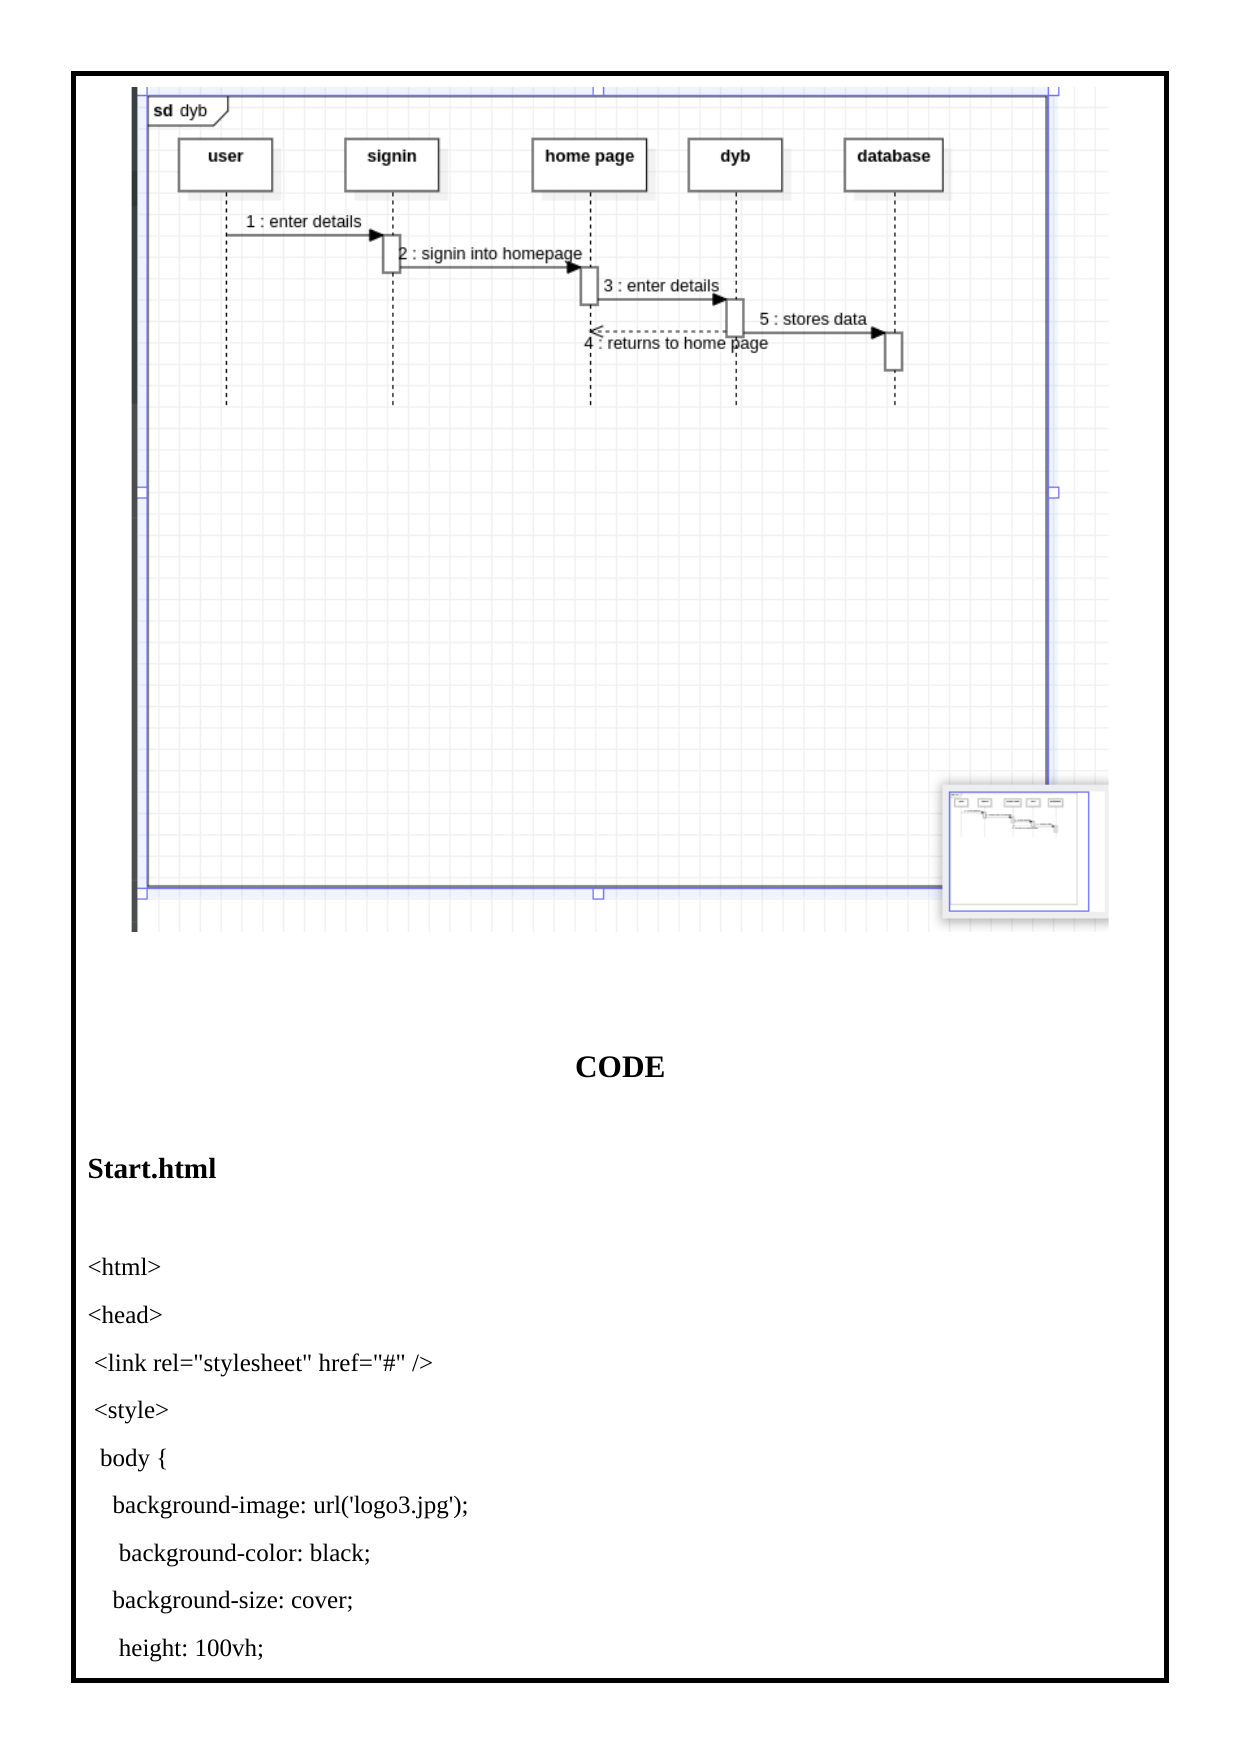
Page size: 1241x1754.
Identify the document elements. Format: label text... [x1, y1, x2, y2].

text height: 100vh; [87, 1633, 1153, 1662]
text background-image: url('logo3.jpg'); [87, 1490, 1153, 1519]
picture [131, 87, 1109, 932]
text background-size: cover; [87, 1586, 1153, 1614]
text <head> [87, 1300, 1153, 1329]
text <link rel="stylesheet" href="#" /> [87, 1348, 1153, 1376]
text CODE [87, 1048, 1153, 1084]
text <html> [87, 1252, 1153, 1281]
text background-color: black; [87, 1538, 1153, 1567]
text <style> [87, 1395, 1153, 1424]
text Start.html [87, 1152, 1153, 1185]
text body { [87, 1443, 1153, 1472]
